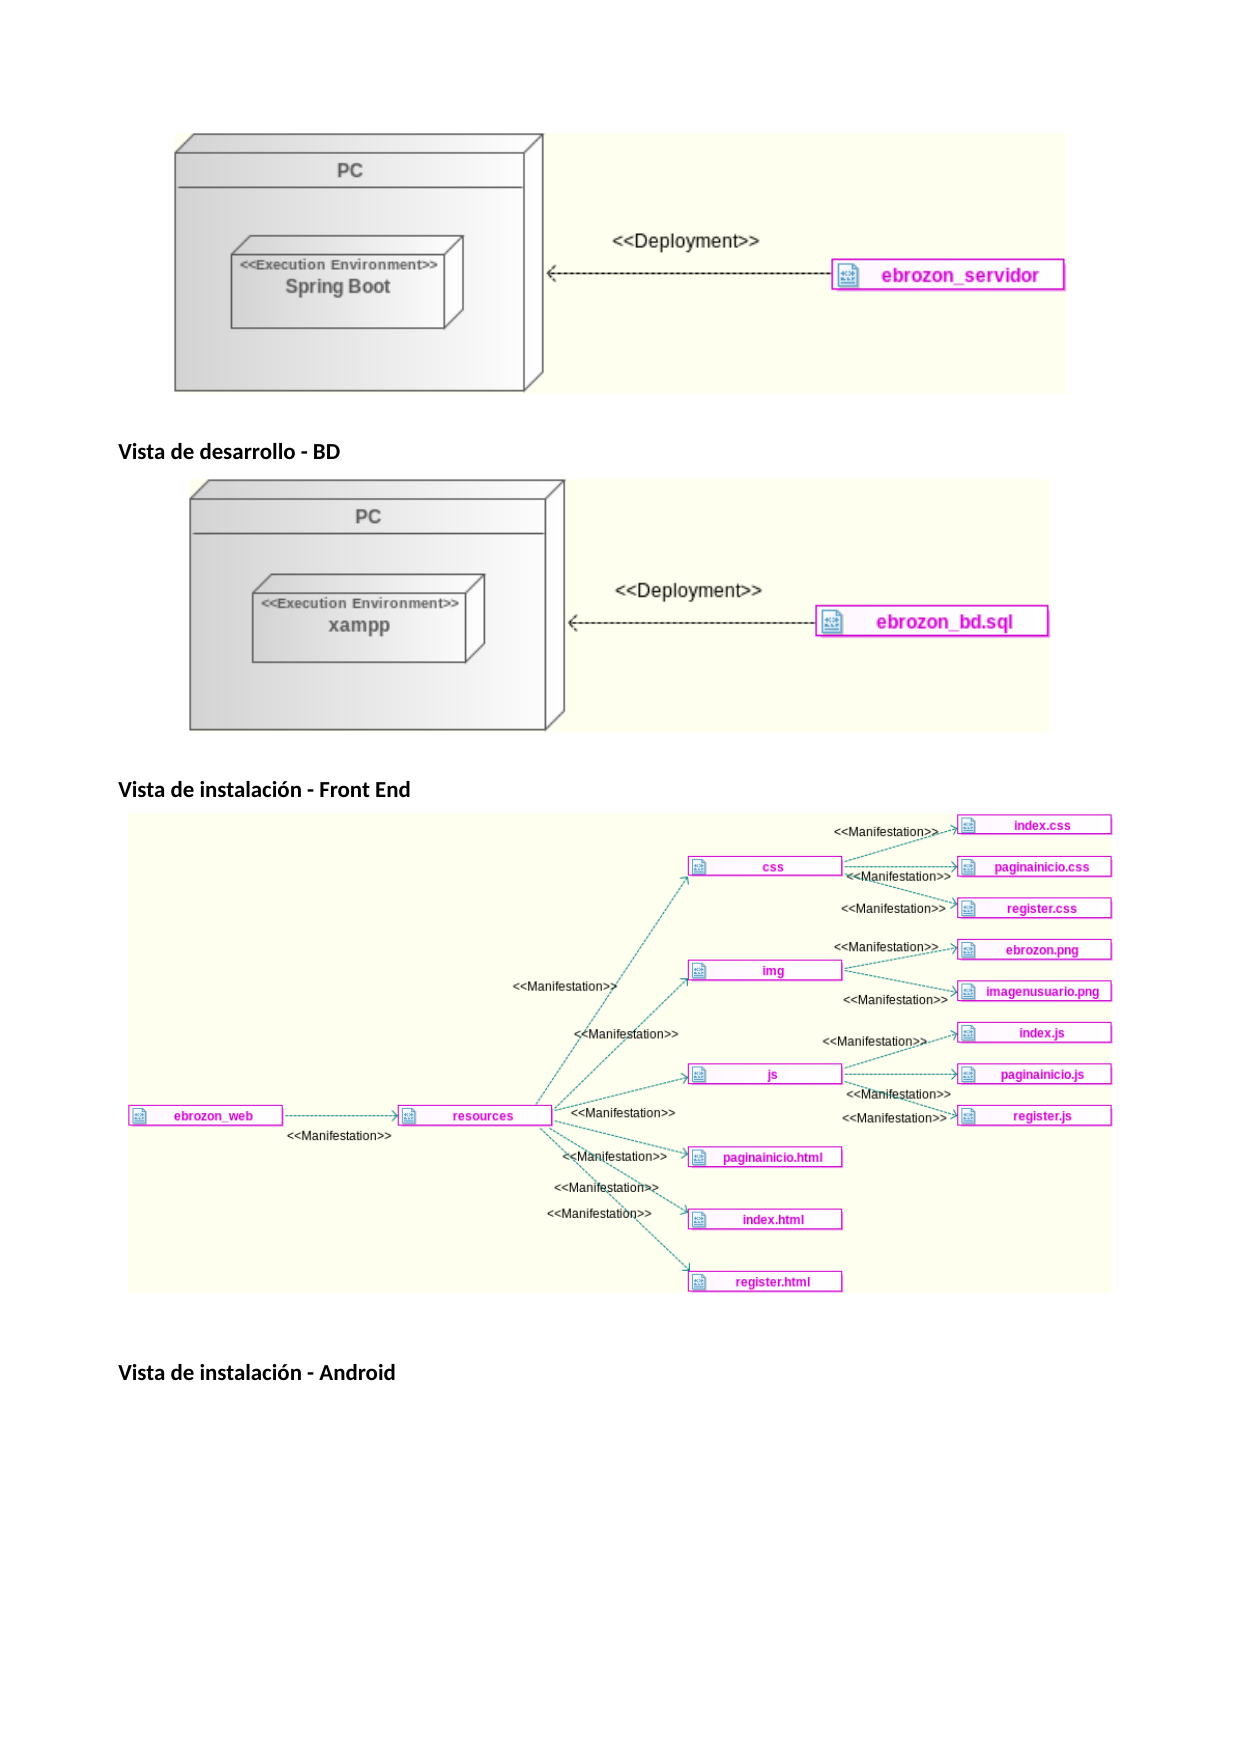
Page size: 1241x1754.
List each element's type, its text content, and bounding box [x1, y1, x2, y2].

picture [159, 118, 1082, 409]
text Vista de desarrollo - BD [118, 437, 1122, 465]
text Vista de instalación - Android [118, 1358, 1122, 1387]
picture [118, 803, 1123, 1303]
picture [174, 464, 1066, 748]
text Vista de instalación - Front End [118, 776, 1122, 803]
